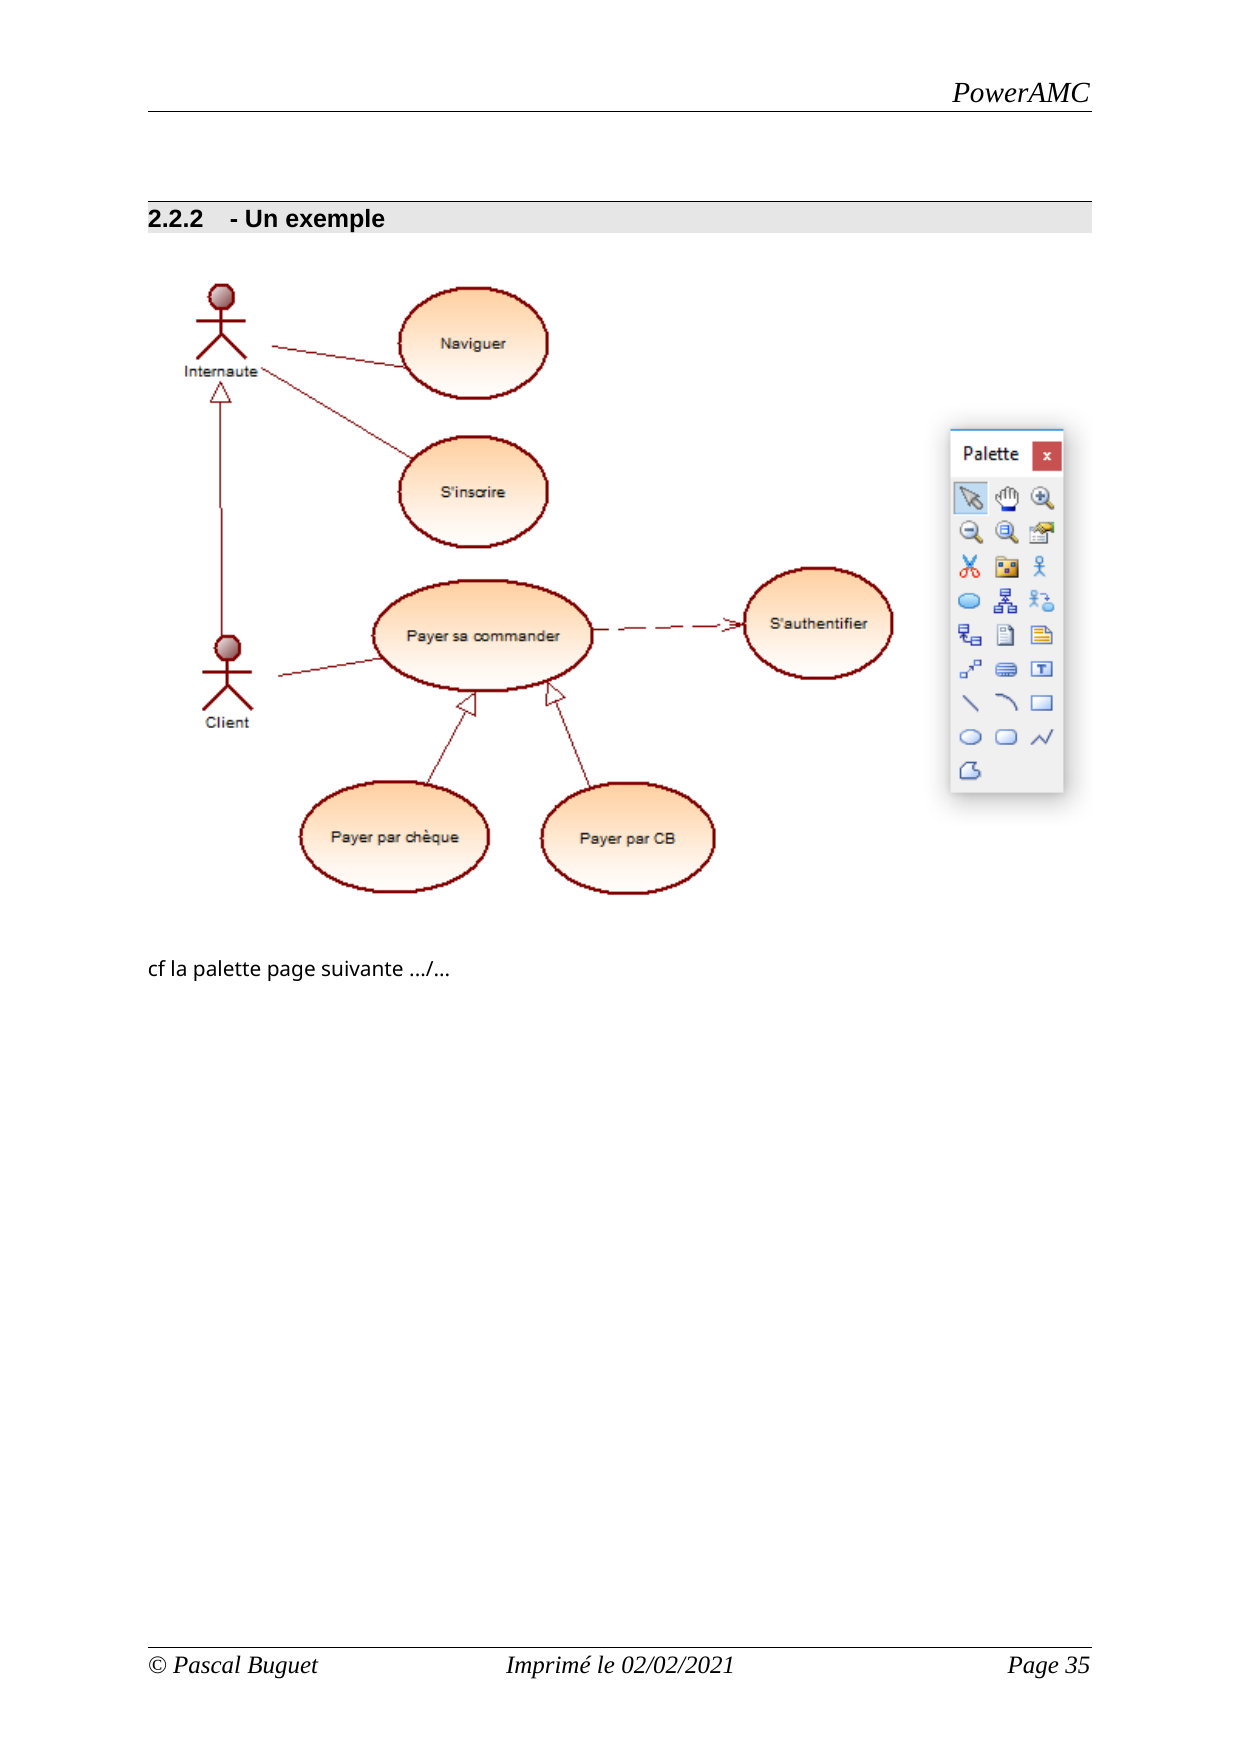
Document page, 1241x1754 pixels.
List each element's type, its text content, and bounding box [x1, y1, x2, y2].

picture [147, 267, 1093, 926]
subtitle - Un exemple [148, 202, 1092, 233]
text cf la palette page suivante .../... [148, 954, 1092, 982]
